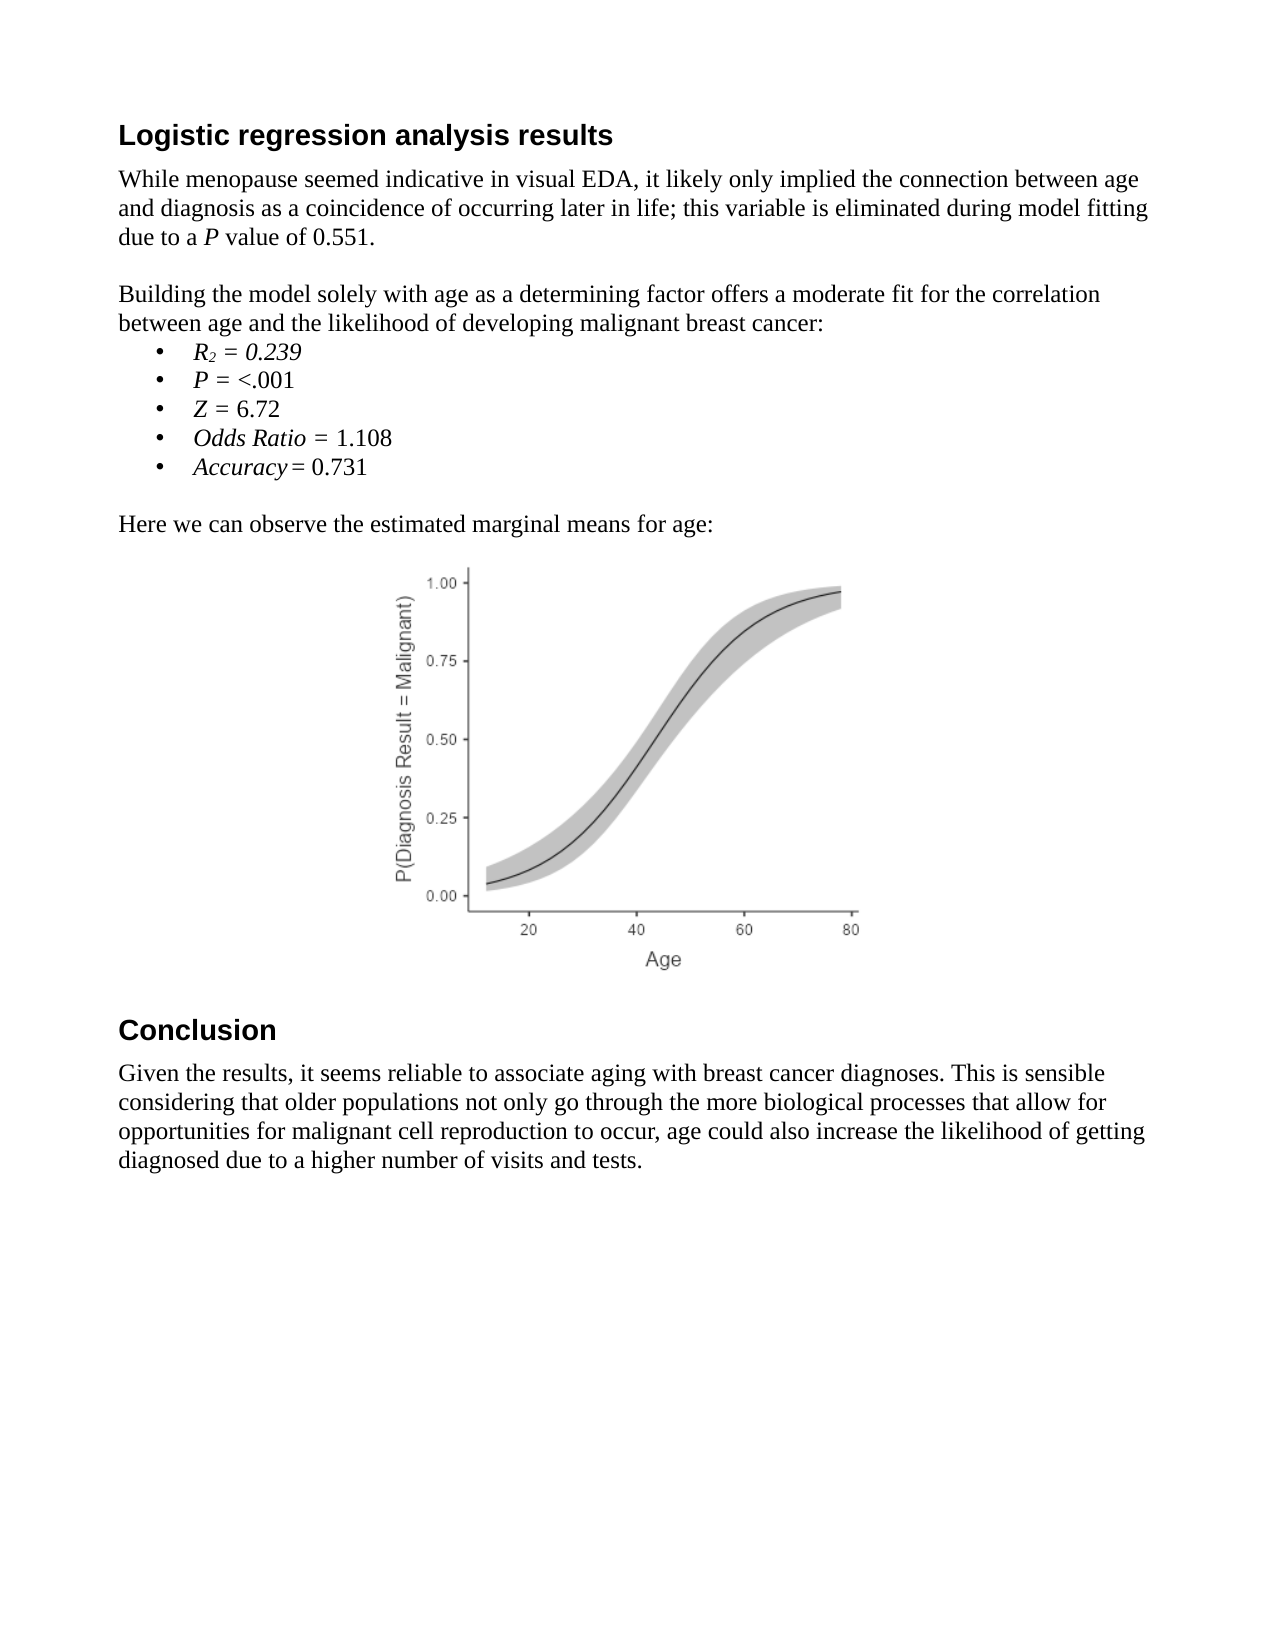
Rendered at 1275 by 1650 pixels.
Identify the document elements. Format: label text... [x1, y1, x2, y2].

subtitle Logistic regression analysis results [118, 118, 1157, 152]
list Z = 6.72 [156, 394, 1157, 423]
list Odds Ratio = 1.108 [156, 423, 1157, 452]
text While menopause seemed indicative in visual EDA, it likely only implied the connection between age and diagnosis as a coincidence of occurring later in life; this variable is eliminated during model fitting due to a P value of 0.551. [118, 164, 1157, 250]
list Accuracy = 0.731 [156, 452, 1157, 480]
picture [376, 540, 899, 984]
text Building the model solely with age as a determining factor offers a moderate fit for the correlation between age and the likelihood of developing malignant breast cancer: [118, 279, 1157, 337]
text Given the results, it seems reliable to associate aging with breast cancer diagnoses. This is sensible considering that older populations not only go through the more biological processes that allow for opportunities for malignant cell reproduction to occur, age could also increase the likelihood of getting diagnosed due to a higher number of visits and tests. [118, 1058, 1157, 1173]
list P = <.001 [156, 365, 1157, 394]
list R2 = 0.239 [156, 337, 1157, 365]
text Here we can observe the estimated marginal means for age: [118, 509, 1157, 538]
subtitle Conclusion [118, 1012, 1157, 1046]
